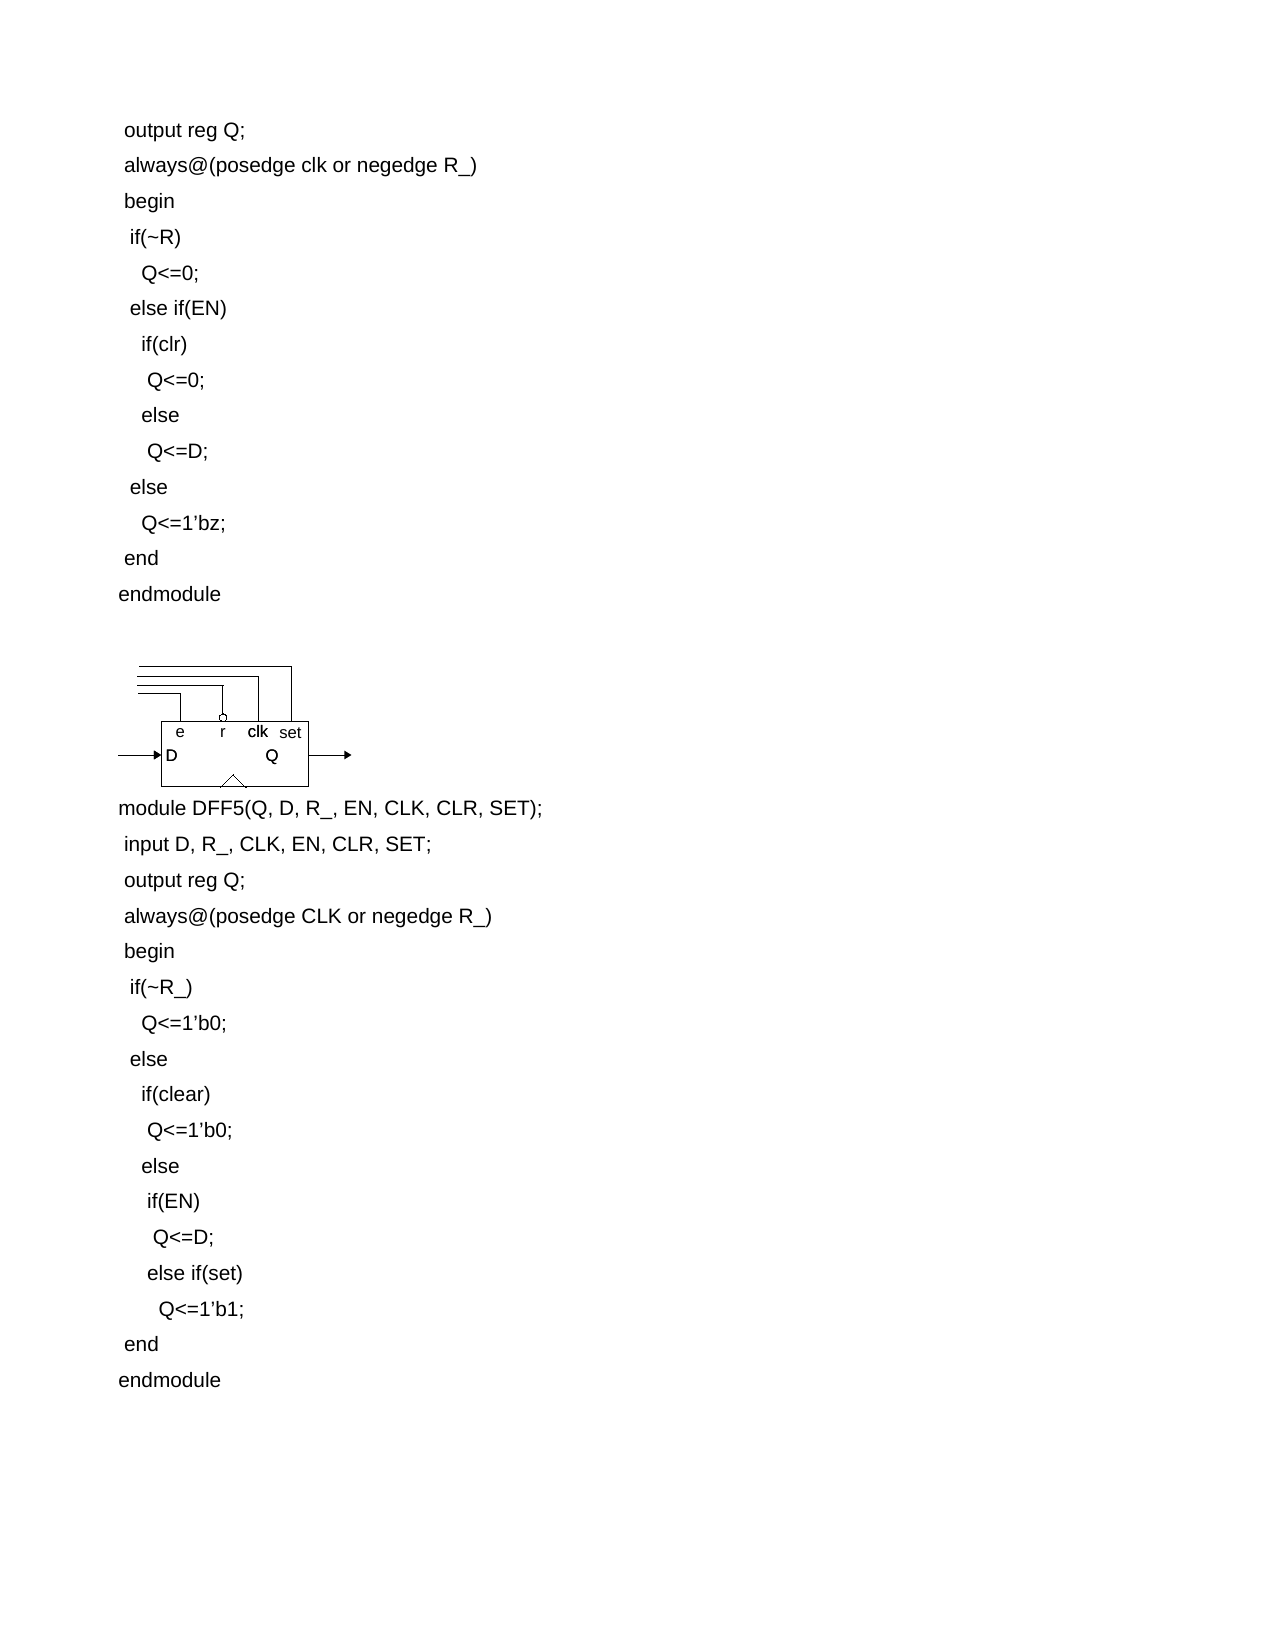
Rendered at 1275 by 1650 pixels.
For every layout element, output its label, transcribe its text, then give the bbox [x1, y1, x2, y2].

text always@(posedge CLK or negedge R_) [118, 904, 1157, 927]
text else [118, 1047, 1157, 1070]
text input D, R_, CLK, EN, CLR, SET; [118, 833, 1157, 856]
text Q<=1’b0; [118, 1011, 1157, 1034]
text else if(set) [118, 1261, 1157, 1285]
text else [118, 1154, 1157, 1177]
text output reg Q; [118, 118, 1157, 141]
text begin [118, 189, 1157, 213]
text begin [118, 940, 1157, 963]
text if(~R) [118, 225, 1157, 248]
text else if(EN) [118, 297, 1157, 320]
text else [118, 475, 1157, 499]
text always@(posedge clk or negedge R_) [118, 154, 1157, 177]
text Q<=1’b0; [118, 1118, 1157, 1142]
text Q<=0; [118, 368, 1157, 391]
text endmodule [118, 583, 1157, 606]
text if(clear) [118, 1083, 1157, 1106]
text Q<=D; [118, 440, 1157, 463]
text if(EN) [118, 1190, 1157, 1213]
text Q<=0; [118, 261, 1157, 284]
text if(clr) [118, 332, 1157, 356]
text Q<=1’b1; [118, 1297, 1157, 1320]
text end [118, 547, 1157, 570]
text Q<=1’bz; [118, 511, 1157, 534]
text else [118, 404, 1157, 427]
text end [118, 1333, 1157, 1356]
text Q<=D; [118, 1226, 1157, 1249]
text endmodule [118, 1369, 1157, 1392]
text module DFF5(Q, D, R_, EN, CLK, CLR, SET); [118, 797, 1157, 820]
text if(~R_) [118, 976, 1157, 999]
text output reg Q; [118, 868, 1157, 892]
